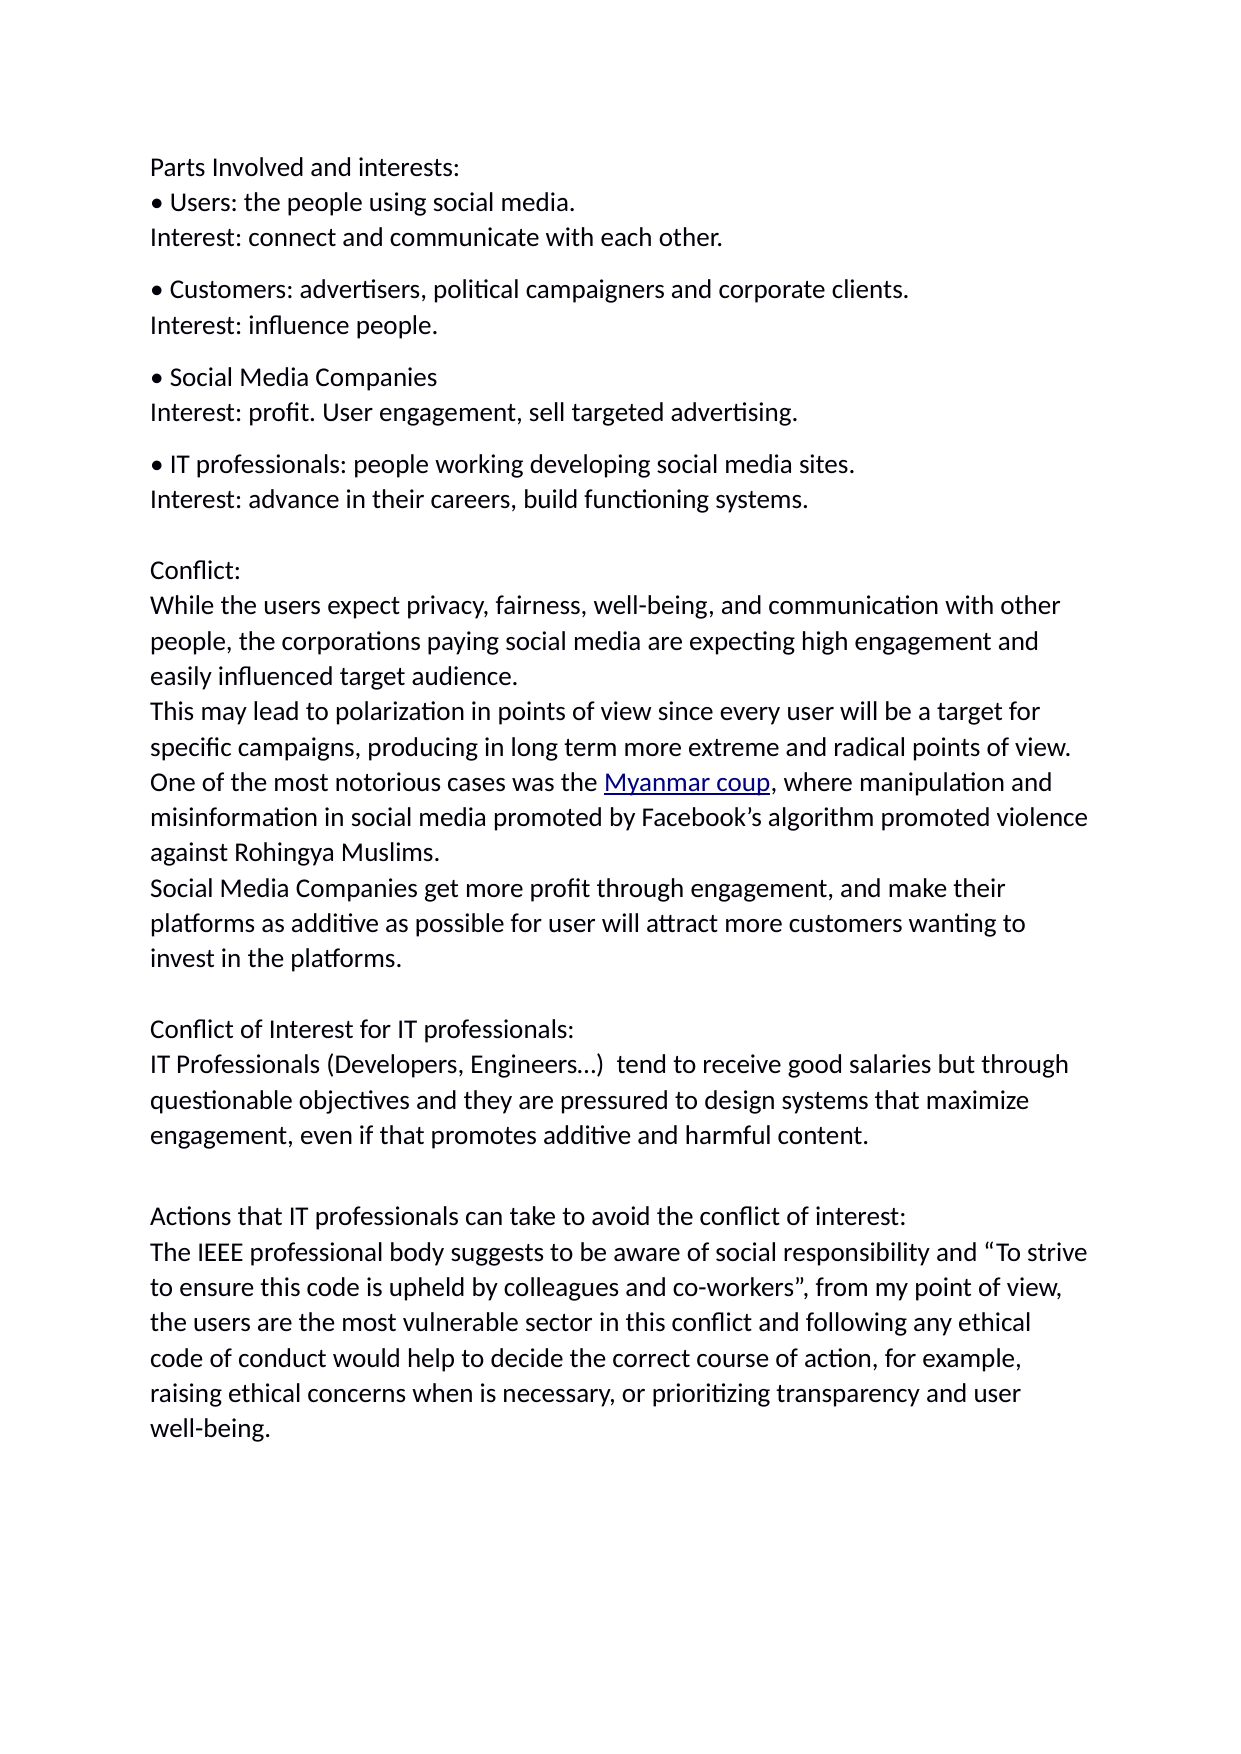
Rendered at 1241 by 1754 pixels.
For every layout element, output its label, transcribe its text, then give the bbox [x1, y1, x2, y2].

text • IT professionals: people working developing social media sites. Interest: advance in their careers, build functioning systems. Conflict: While the users expect privacy, fairness, well-being, and communication with other people, the corporations paying social media are expecting high engagement and easily influenced target audience. This may lead to polarization in points of view since every user will be a target for specific campaigns, producing in long term more extreme and radical points of view. One of the most notorious cases was the Myanmar coup, where manipulation and misinformation in social media promoted by Facebook’s algorithm promoted violence against Rohingya Muslims. Social Media Companies get more profit through engagement, and make their platforms as additive as possible for user will attract more customers wanting to invest in the platforms. Conflict of Interest for IT professionals: IT Professionals (Developers, Engineers…) tend to receive good salaries but through questionable objectives and they are pressured to design systems that maximize engagement, even if that promotes additive and harmful content. [150, 447, 1090, 1181]
text • Customers: advertisers, political campaigners and corporate clients. Interest: influence people. [150, 273, 1090, 341]
text Actions that IT professionals can take to avoid the conflict of interest: The IEEE professional body suggests to be aware of social responsibility and “To strive to ensure this code is upheld by colleagues and co-workers”, from my point of view, the users are the most vulnerable sector in this conflict and following any ethical code of conduct would help to decide the correct course of action, for example, raising ethical concerns when is necessary, or prioritizing transparency and user well-being. [150, 1199, 1090, 1444]
text Parts Involved and interests: • Users: the people using social media. Interest: connect and communicate with each other. [150, 150, 1090, 254]
text • Social Media Companies Interest: profit. User engagement, sell targeted advertising. [150, 360, 1090, 428]
